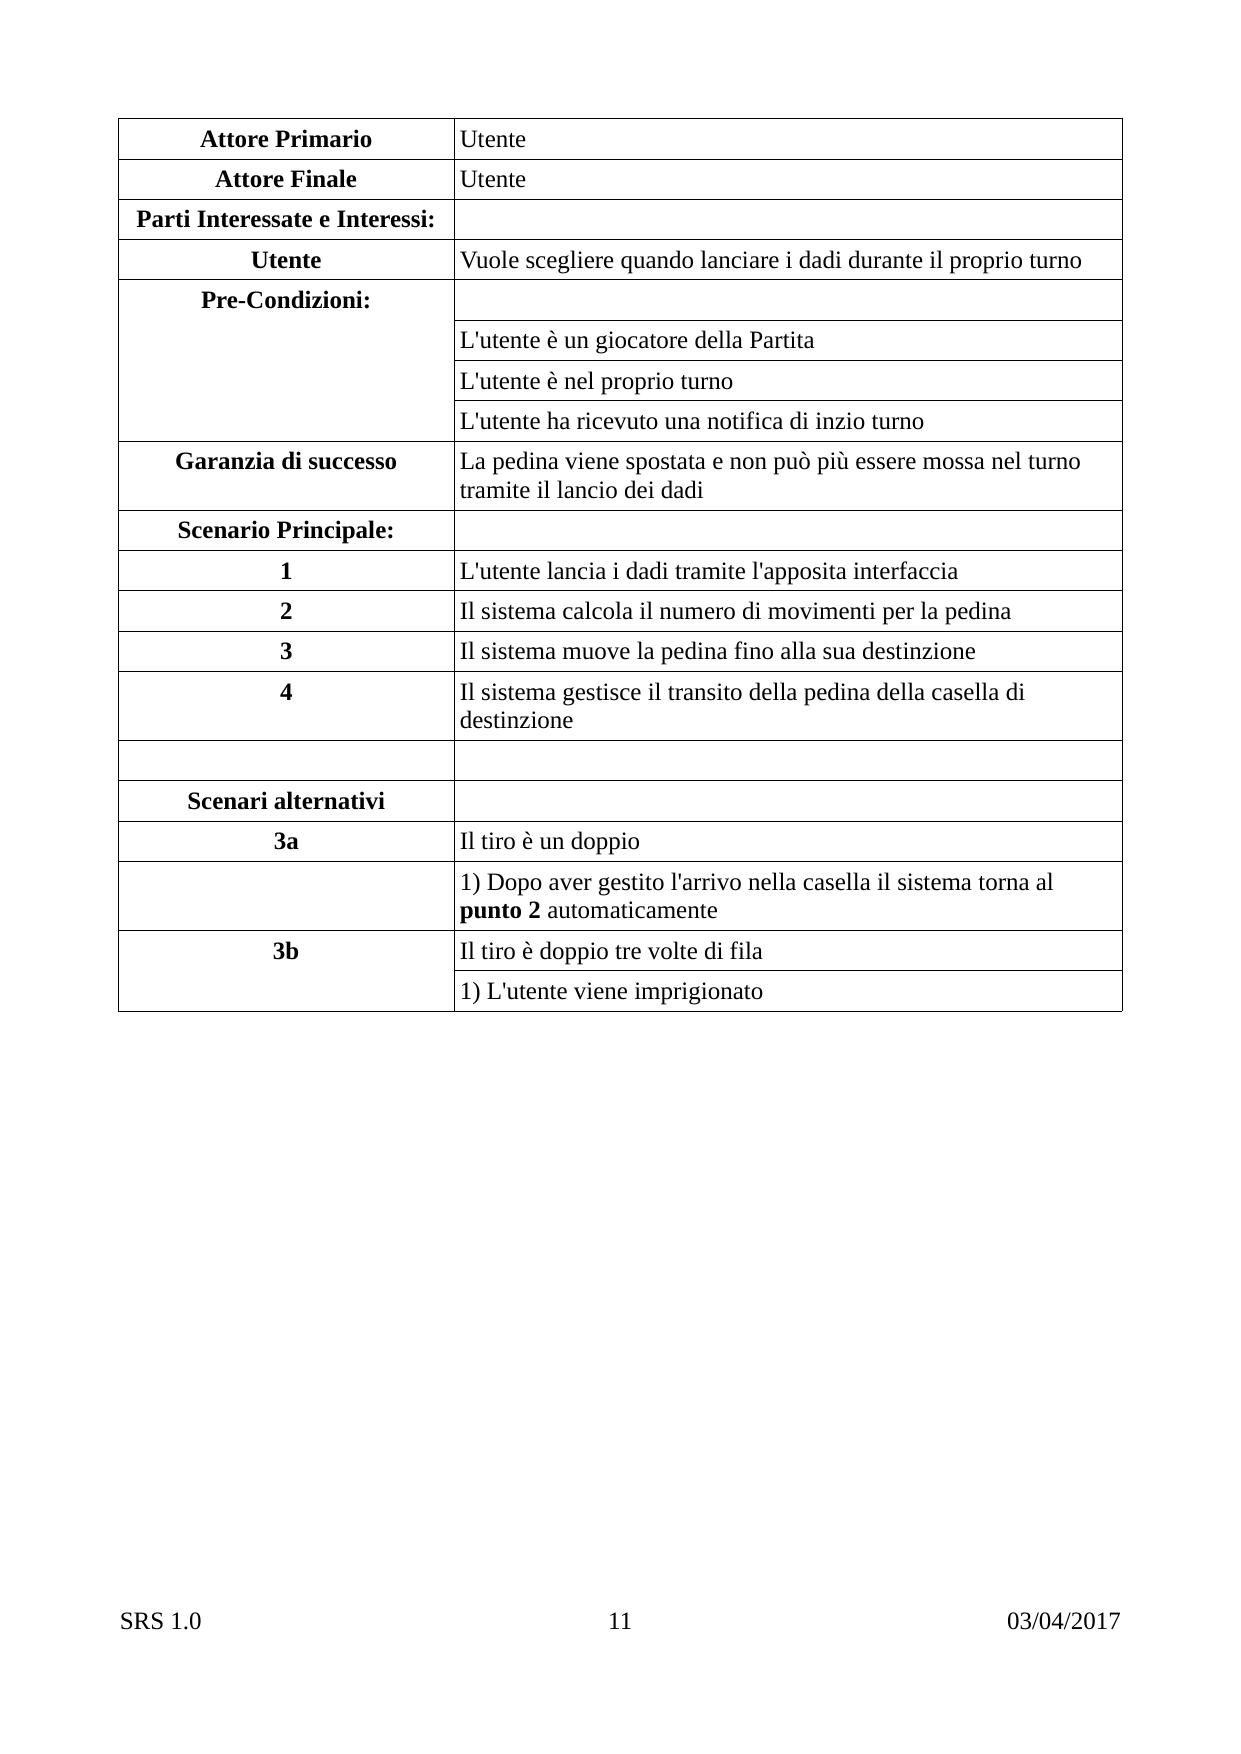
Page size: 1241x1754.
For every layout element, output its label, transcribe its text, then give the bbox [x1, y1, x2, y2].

table_cell Vuole scegliere quando lanciare i dadi durante il proprio turno [455, 240, 1122, 279]
table_cell L'utente ha ricevuto una notifica di inzio turno [455, 401, 1122, 441]
table_cell 1) Dopo aver gestito l'arrivo nella casella il sistema torna al punto 2 automaticamente [455, 862, 1122, 930]
table_cell Attore Primario [119, 119, 454, 158]
table_cell Il tiro è doppio tre volte di fila [455, 931, 1122, 970]
table_cell Pre-Condizioni: [119, 280, 454, 441]
table_cell [455, 200, 1122, 239]
table_cell [455, 781, 1122, 821]
table_cell La pedina viene spostata e non può più essere mossa nel turno tramite il lancio dei dadi [455, 442, 1122, 510]
table_cell L'utente lancia i dadi tramite l'apposita interfaccia [455, 551, 1122, 590]
table_cell 3 [119, 632, 454, 671]
table_cell 1 [119, 551, 454, 590]
table_cell Parti Interessate e Interessi: [119, 200, 454, 239]
table_cell Utente [119, 240, 454, 279]
table_cell Scenario Principale: [119, 511, 454, 550]
table_cell 2 [119, 591, 454, 631]
table_cell Il sistema calcola il numero di movimenti per la pedina [455, 591, 1122, 631]
table_cell [455, 741, 1122, 780]
table_cell Il sistema gestisce il transito della pedina della casella di destinzione [455, 672, 1122, 740]
table_cell Il sistema muove la pedina fino alla sua destinzione [455, 632, 1122, 671]
table_cell [119, 741, 454, 780]
table_cell Utente [455, 119, 1122, 158]
table_cell L'utente è nel proprio turno [455, 361, 1122, 400]
table_cell 1) L'utente viene imprigionato [455, 971, 1122, 1011]
table_cell [455, 511, 1122, 550]
table_cell L'utente è un giocatore della Partita [455, 321, 1122, 360]
table_cell [119, 862, 454, 930]
table_cell Scenari alternativi [119, 781, 454, 821]
table_cell 4 [119, 672, 454, 740]
table_cell 3b [119, 931, 454, 1011]
table_cell Garanzia di successo [119, 442, 454, 510]
table_cell Il tiro è un doppio [455, 822, 1122, 861]
table_cell Utente [455, 160, 1122, 199]
table_cell Attore Finale [119, 160, 454, 199]
table_cell [455, 280, 1122, 320]
table_cell 3a [119, 822, 454, 861]
